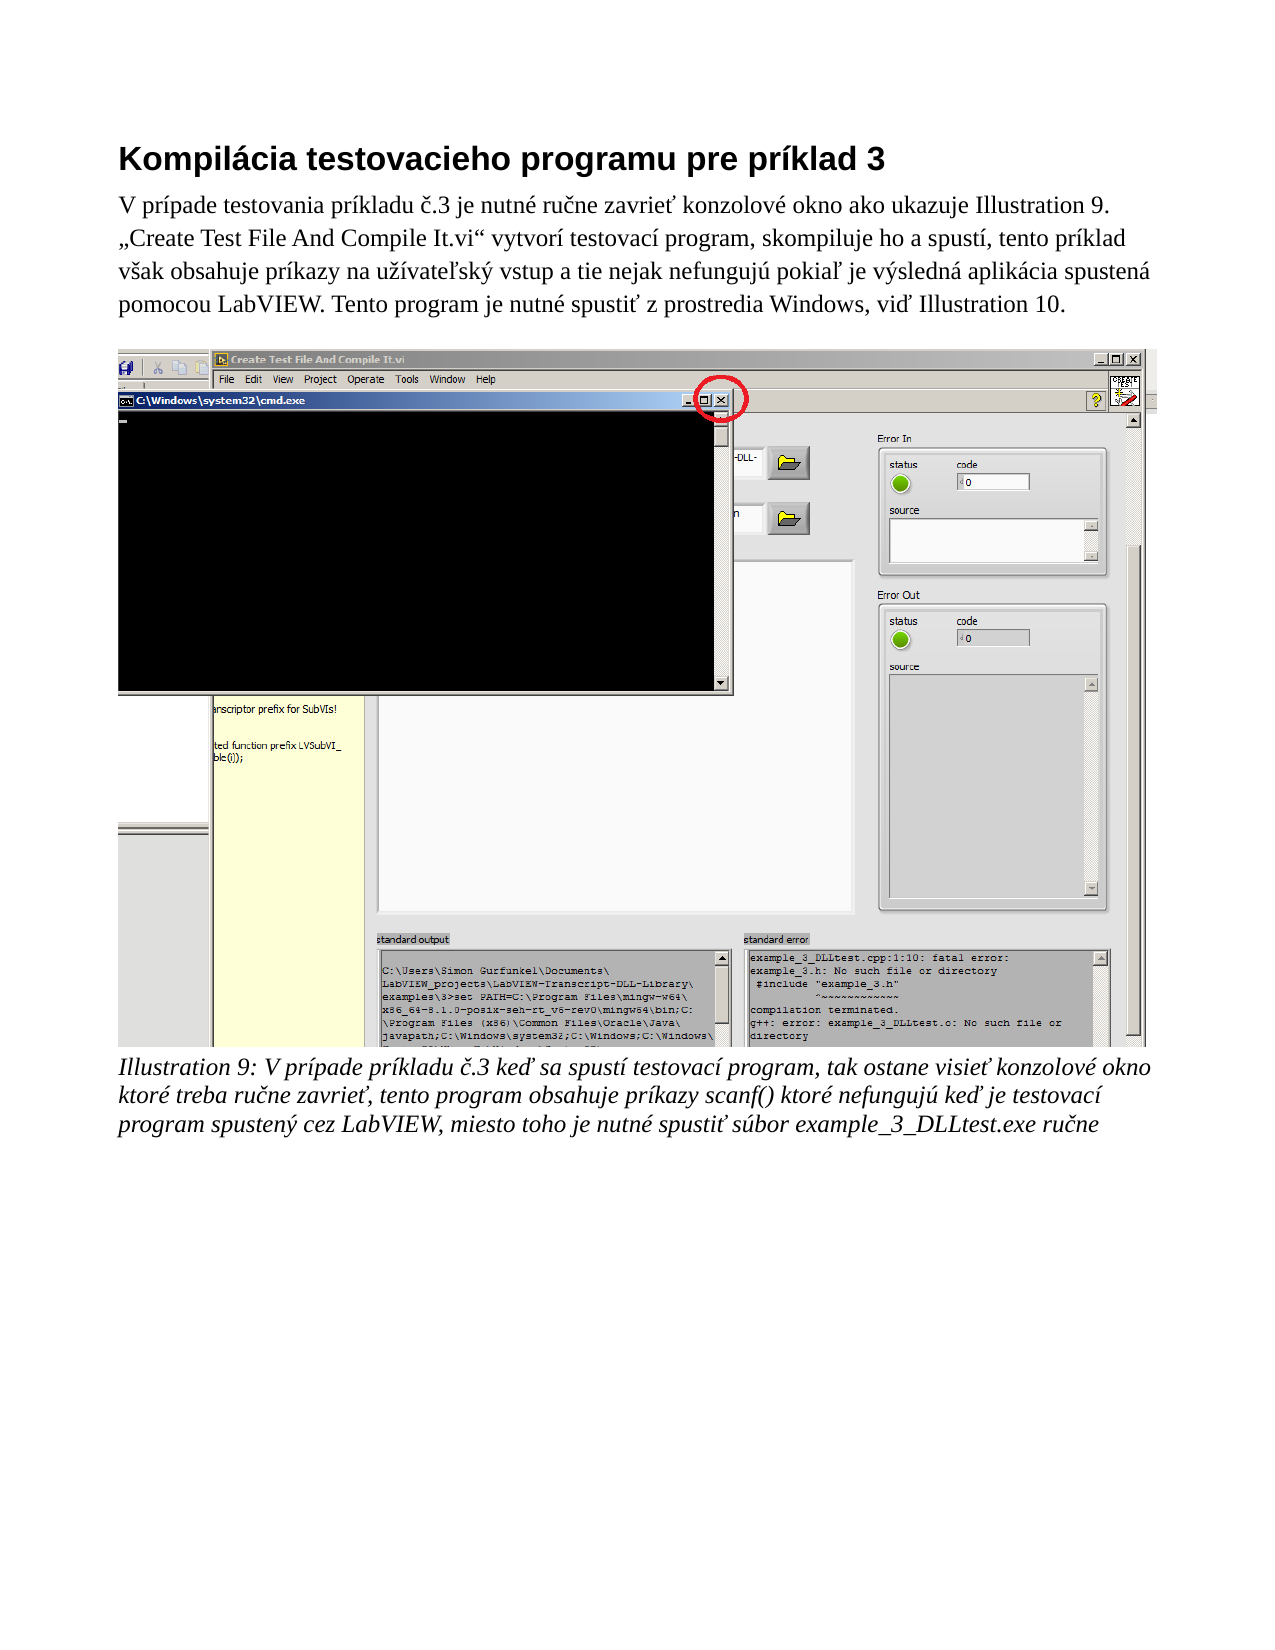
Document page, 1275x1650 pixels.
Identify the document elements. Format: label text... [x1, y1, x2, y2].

subtitle Kompilácia testovacieho programu pre príklad 3 [118, 139, 1157, 178]
text Illustration 9: V prípade príkladu č.3 keď sa spustí testovací program, tak ostane visieť konzolové okno ktoré treba ručne zavrieť, tento program obsahuje príkazy scanf() ktoré nefungujú keď je testovací program spustený cez LabVIEW, miesto toho je nutné spustiť súbor example_3_DLLtest.exe ručne [118, 1047, 1157, 1138]
text V prípade testovania príkladu č.3 je nutné ručne zavrieť konzolové okno ako ukazuje Illustration 9. „Create Test File And Compile It.vi“ vytvorí testovací program, skompiluje ho a spustí, tento príklad však obsahuje príkazy na užívateľský vstup a tie nejak nefungujú pokiaľ je výsledná aplikácia spustená pomocou LabVIEW. Tento program je nutné spustiť z prostredia Windows, viď Illustration 10. [118, 190, 1157, 318]
picture [118, 349, 1157, 1047]
